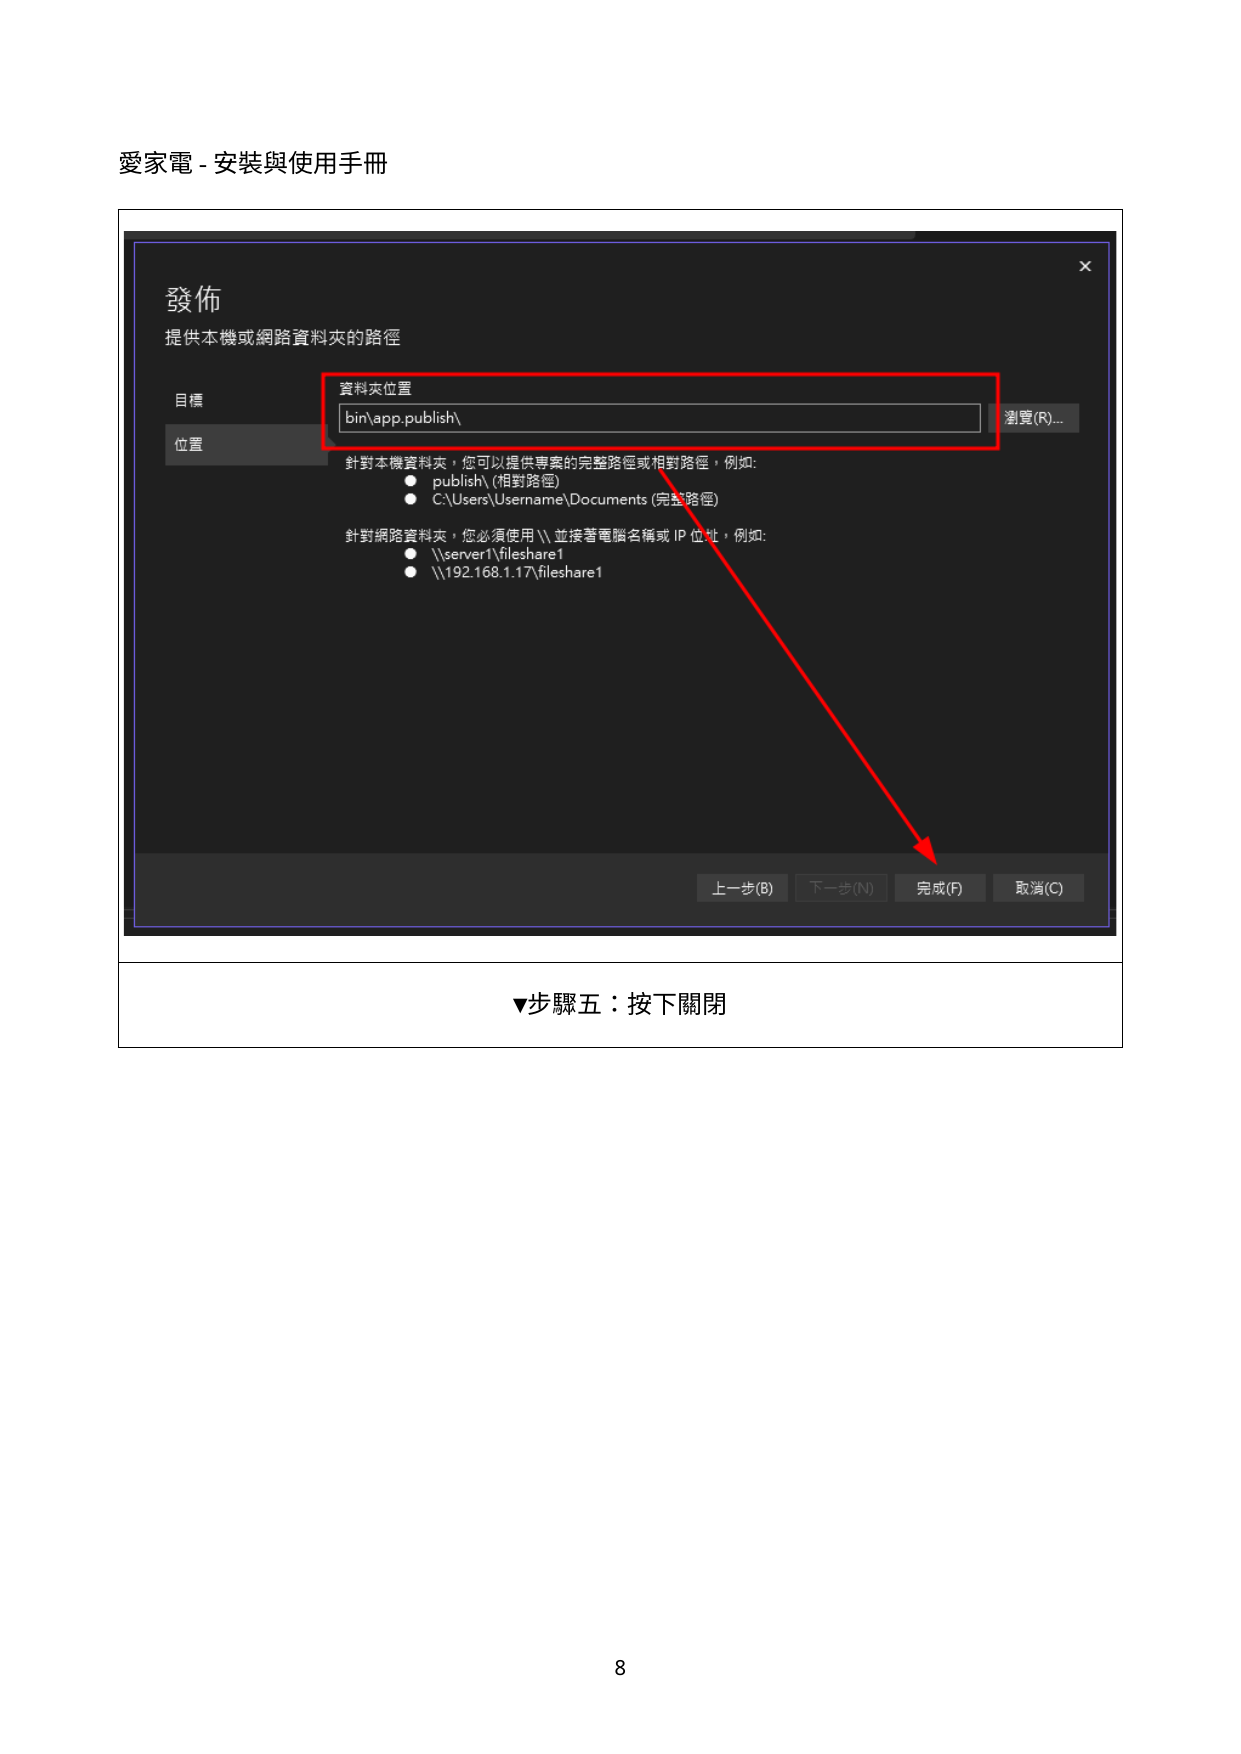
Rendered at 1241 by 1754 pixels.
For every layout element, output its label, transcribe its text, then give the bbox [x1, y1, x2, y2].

picture [123, 231, 1117, 936]
table_cell [119, 210, 1122, 962]
table_cell ▼步驟五：按下關閉 [119, 963, 1122, 1047]
